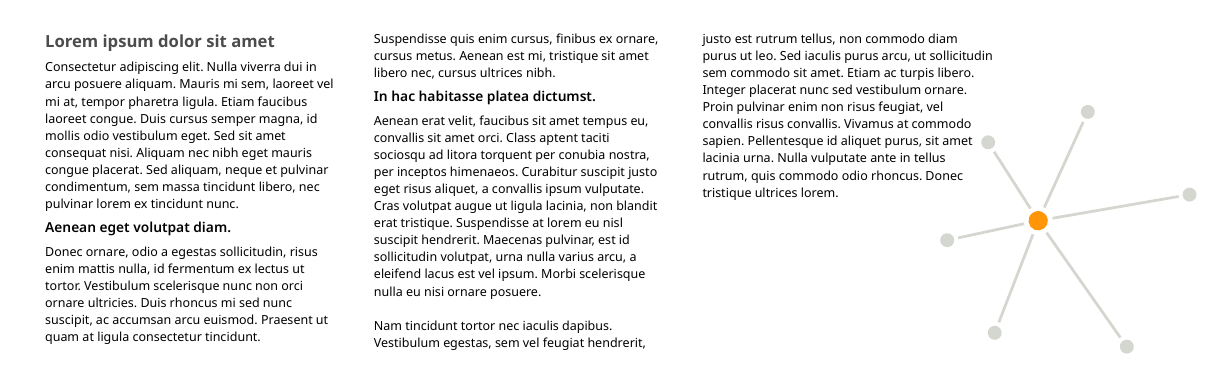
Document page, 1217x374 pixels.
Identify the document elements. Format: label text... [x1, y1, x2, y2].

text Nam tincidunt tortor nec iaculis dapibus. Vestibulum egestas, sem vel feugiat hendrerit, [374, 317, 664, 351]
text Consectetur adipiscing elit. Nulla viverra dui in arcu posuere aliquam. Mauris mi sem, laoreet vel mi at, tempor pharetra ligula. Etiam faucibus laoreet congue. Duis cursus semper magna, id mollis odio vestibulum eget. Sed sit amet consequat nisi. Aliquam nec nibh eget mauris congue placerat. Sed aliquam, neque et pulvinar condimentum, sem massa tincidunt libero, nec pulvinar lorem ex tincidunt nunc. [45, 58, 336, 212]
text justo est rutrum tellus, non commodo diam purus ut leo. Sed iaculis purus arcu, ut sollicitudin sem commodo sit amet. Etiam ac turpis libero. Integer placerat nunc sed vestibulum ornare. Proin pulvinar enim non risus feugiat, vel convallis risus convallis. Vivamus at commodo sapien. Pellentesque id aliquet purus, sit amet lacinia urna. Nulla vulputate ante in tellus rutrum, quis commodo odio rhoncus. Donec tristique ultrices lorem. [702, 30, 993, 201]
text Aenean erat velit, faucibus sit amet tempus eu, convallis sit amet orci. Class aptent taciti sociosqu ad litora torquent per conubia nostra, per inceptos himenaeos. Curabitur suscipit justo eget risus aliquet, a convallis ipsum vulputate. Cras volutpat augue ut ligula lacinia, non blandit erat tristique. Suspendisse at lorem eu nisl suscipit hendrerit. Maecenas pulvinar, est id sollicitudin volutpat, urna nulla varius arcu, a eleifend lacus est vel ipsum. Morbi scelerisque nulla eu nisi ornare posuere. [374, 112, 664, 300]
text Suspendisse quis enim cursus, finibus ex ornare, cursus metus. Aenean est mi, tristique sit amet libero nec, cursus ultrices nibh. [374, 30, 664, 81]
subtitle Lorem ipsum dolor sit amet [45, 30, 336, 53]
subtitle In hac habitasse platea dictumst. [374, 87, 664, 106]
subtitle Aenean eget volutpat diam. [45, 218, 336, 237]
text Donec ornare, odio a egestas sollicitudin, risus enim mattis nulla, id fermentum ex lectus ut tortor. Vestibulum scelerisque nunc non orci ornare ultricies. Duis rhoncus mi sed nunc suscipit, ac accumsan arcu euismod. Praesent ut quam at ligula consectetur tincidunt. [45, 243, 336, 345]
